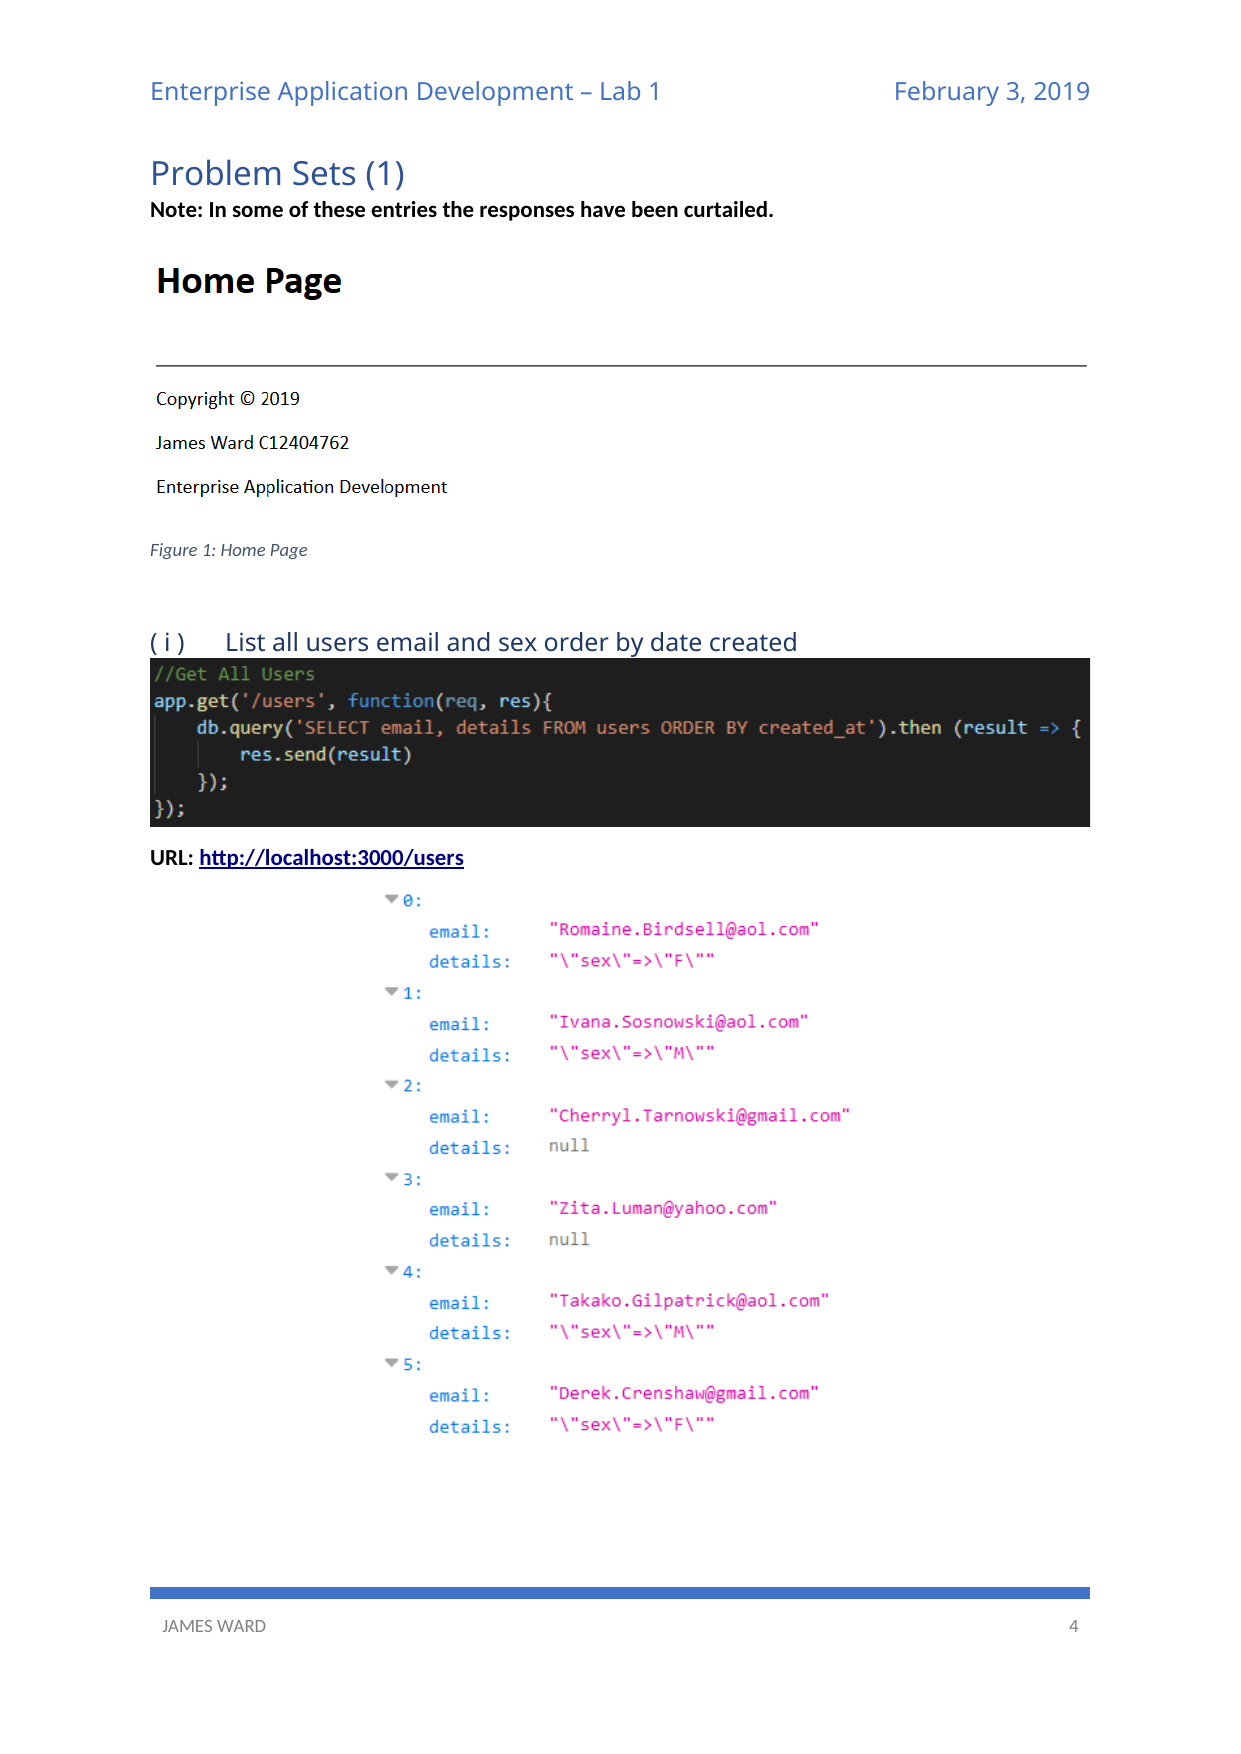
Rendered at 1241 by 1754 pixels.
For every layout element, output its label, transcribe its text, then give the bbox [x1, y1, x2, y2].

subtitle ( i ) List all users email and sex order by date created [150, 624, 1090, 658]
text Note: In some of these entries the responses have been curtailed. [150, 195, 1090, 223]
text URL: http://localhost:3000/users [150, 843, 1090, 871]
subtitle Problem Sets (1) [150, 150, 1090, 195]
text Figure 1: Home Page [150, 538, 1090, 561]
